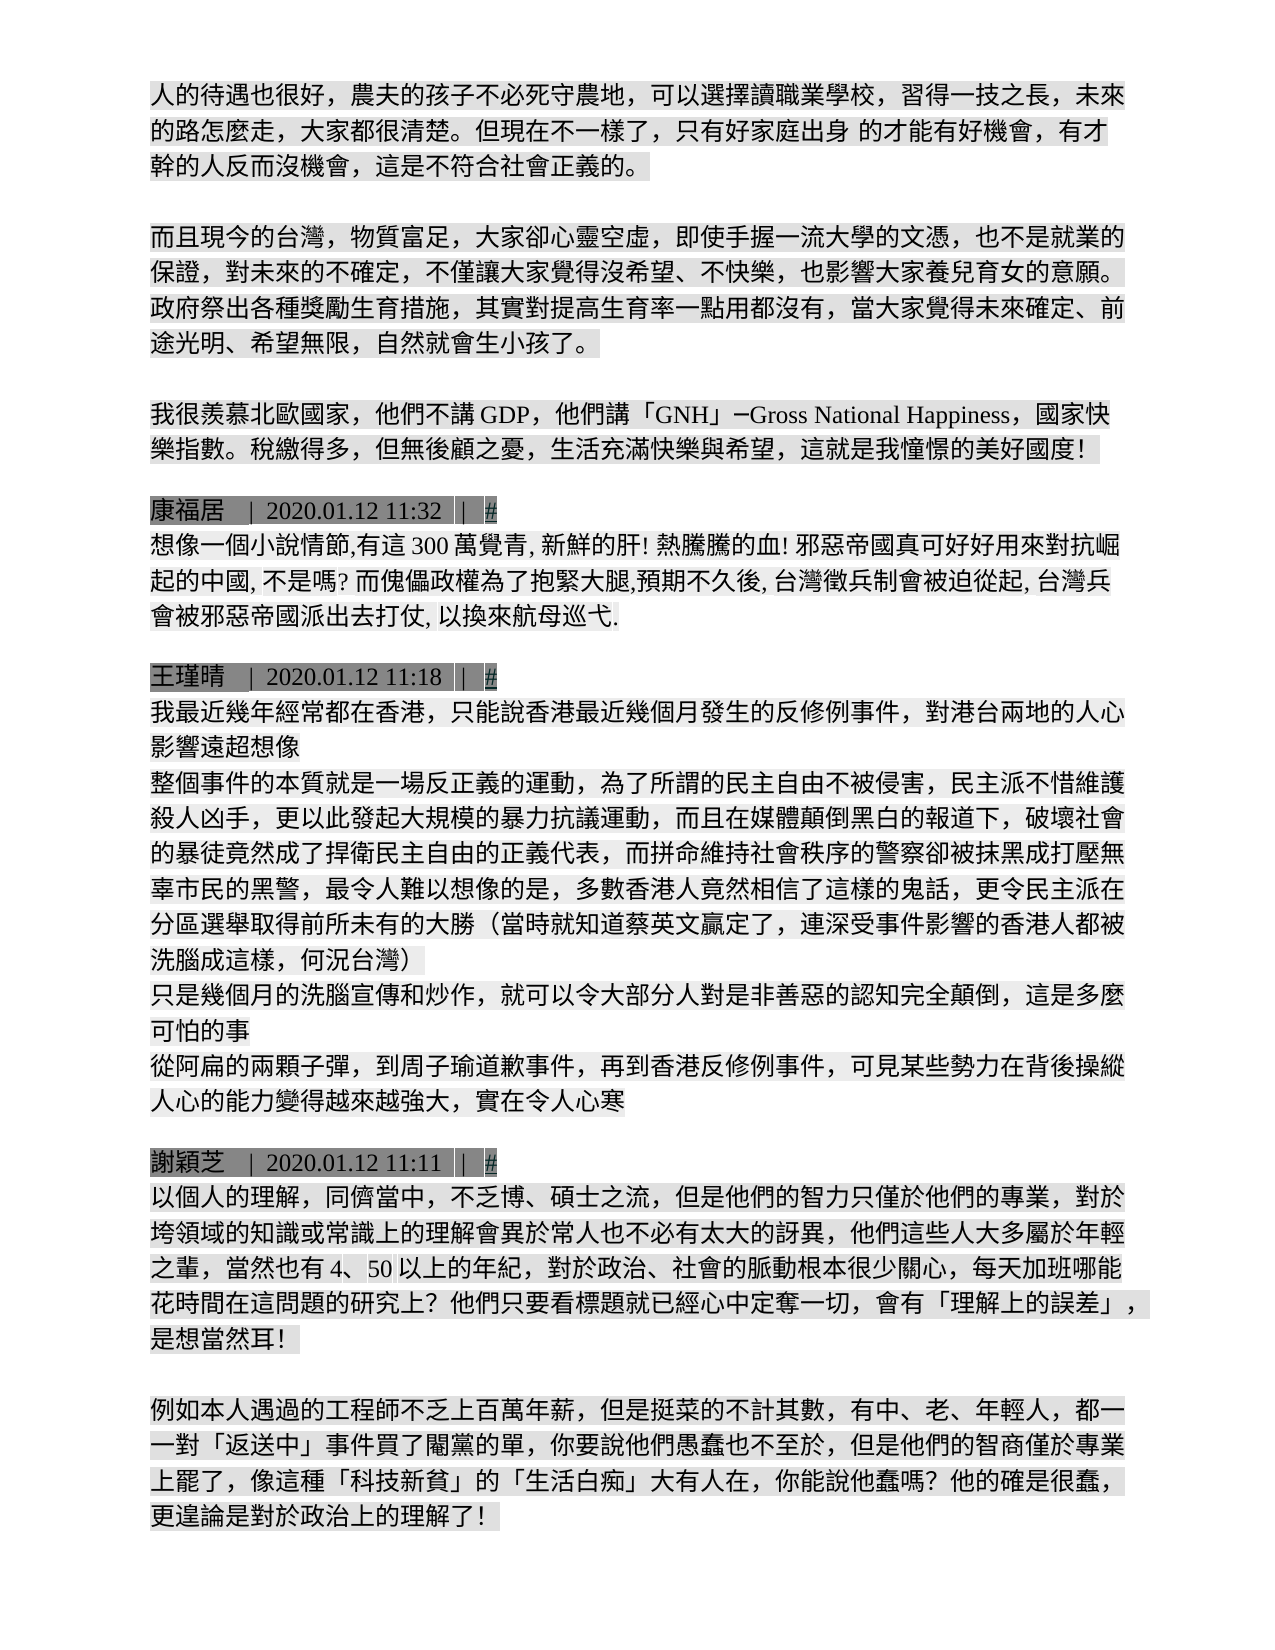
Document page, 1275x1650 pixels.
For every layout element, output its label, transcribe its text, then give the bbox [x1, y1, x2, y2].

text 本來以為前年底的勝選已經讓台灣大部分選民看清楚爭論統獨是無謂內耗,內部貪腐以及制度的改革才是首要.但是去年初的習近平談話所引起的效應讓我醒悟到好像不是如此.大選的過程中我就很擔心兩岸的論述問題,韓國瑜的兩岸論述雖然比腐朽的國民黨要好,但是還不夠好,有特別去看韓國瑜上一些有年輕人的節目,那時我就覺得韓國瑜的回答還是有所閃避.直到之前看韓國瑜上民視訪談時才覺得比較具體能直球對決鏗鏘有力有說服力.但是時間上已經來不及.而且這個訪談也沒多少人看無法發酵.這種反洗腦的工作韓國瑜跟國民黨應該在去年年初習近平談話出來時就開始做.到只剩沒幾個月時做就已經晚了. 與其怪洗腦怪帶風向怪兩套標準,不如形成一套好的論述大家一起行動去花時間在網路反洗腦.像我是很喜歡轉發一些陳真醫生的全文或部份文章到網路上.因為很多人沒看過這方面的觀點.我想多少會可以吸引到人轉發.國父孫中山先生革命都要搞11次才成功.論述也要花時間.而論述要談到美帝跟中共的善惡差別對這些年輕人我想這程度應該有點太高這些年輕人無法吸收.像底下這邊引用自前衛生署長楊志良先生的文章我就覺得講得論述很好很有說服力.這種論述我覺得藍營應該天天講到處發尤其是校園,就像陳真醫生講得韓國瑜還是太過溫良恭儉讓.像公投雖然被跛腳化,但是其實像核能空污這些議題國民黨就應該聯合執政的15縣市自己搞公投操作.因為換成綠色人渣詐騙黨一定也是這樣搞.而且搞這個也都是正當議題並不是什麼卑劣抹黑操作.我有發過這些建議到韓國瑜跟藍營相關臉書.但是好像沒什麼作用.總之,起而行去反洗腦比發愁抱怨還是比較有用.大家互相勉勵. --- 我憧憬的美好國度 - 楊志良 台灣官不聊生，施政困難，導致國力弱化，民怨沸騰。這不是個人之力可以改變的，但還是期待政府能夠「維護社會正義，進行稅改；經濟成長的果實，由就業者充分分享。」讓台灣和北歐國家一樣，生活充滿希望和快樂。 我任職衛生署期間，深深感覺台灣施政環境讓官員「十倍努力半分功」，非常不利國家發展。為什麼？因為台灣有三害：媒體、立法院及監察院，政府看媒體臉色施政，立委依黨派顏色問政，監委看報紙報導查案，以致官不聊生，有能力的人不願進政府服務。 民間呢？藍綠廝殺慘烈，寶島一片烏煙瘴氣，施政績效差，老百姓怨聲載道，這樣的台灣，還有希望嗎？ ■媒體治國，官不聊生 台灣誰最大？我說媒體最大，因為報紙報導什麼，立委就質詢什麼，晚上政論性節目名嘴們就討論什麼，甚至監察委員也看報辦案。本來政府某種程度要發揮教化功能，但台灣，政府被媒體牽著鼻子走，向名嘴請益國是，官員忙於回應各式爆料，誰有空想台灣未來怎麼辦？ 變態的政治環境讓有識有能之士不願進政府做事，錢少、事多、責任重尚可忍，但在立委及媒體前毫無尊嚴則不可忍，所以現在看不到產業界有人願意做政務官，不 信政府去請施振榮、郭台銘、歐晉德等進政府單位服務，看他們點不點頭？再看看學術界有人願意進政府做事嗎？事務官願意改任政務官嗎？ 中國大陸發生三聚氰氨毒牛奶，人家的衛生部長沒有下台，我們的衛生署長下台了；日本核能發電廠發生核安事件，我們的署長天天被綁在立法院，說核安怎麼樣怎麼樣，有道理嗎？ 沒有尊嚴之外，政府也沒有給予政務官應有的尊重，台灣政務官已經變臨時工了，卸職時兩手空空，什麼都沒有。 原本來政務官退休待遇福利好的不得了，因為太好了，被拿出來檢討，結果政治鐘擺擺盪過頭，以致現在政務官退休連年資都不計。我自己不在意有沒有退休金，但這是態度問題，國家這樣對待政務官，是不是太苛刻了？ 立法院已經讓官員疲於奔命，監察院還來摻一腳，如果衛生署有做不好做不對的地方，接受調查糾彈都應該，但有些案件實在莫名其妙。例如去年9月的豬血糕事 件，媒體報導美國農業部以製作過程不衛生，下令全美禁止製作販賣豬血糕，於是衛生署先被叫去立法院做豬血糕專案報告，再被叫去監察院被修理一番。結果美國 農業部根本沒有下這道禁令，豬血糕事件根本是一樁媒體誤報的烏龍事件。何況國情不同，民俗不同，即使美國禁售豬血糕，台灣為何要隨之起舞？你到德國去，豬 血腸也是一種很平常的食物。 而部分監委過度行使職權，調查浮濫簡直到了令人髮指的程度。我署長任內，不含健保，一年半來監院函詢、糾正、調查衛署758件，衛署人員需耗上近兩萬個工 作天整理資料，來回監院耗費工作時數為五千人日，成本近一千六百 萬元。其中固然有衛署需檢討之處，但監委不能無限上綱，過度耗費施政資源，妨礙公務。這是虛耗國力，也侵犯到行政權及立法權。 而如此大費周章的調查，結果常令人氣結，像監察院糾正我登革熱防疫沒有做好，我就很不服氣。我跟新加坡衛生部長見過面聊過天，我的薪水只有他的1/20， 但我管二千三百萬人，他只管六百萬人，去年新加坡登革熱人數將近六千人，台灣只有一千五、六百人，東亞南其他國家的登革熱人數則是用幾萬甚至幾十萬來算的，雖然天下沒有一百分的防疫，但如果台灣這樣的成績還叫「沒做好」，請問怎麼樣才叫好？就算我吞得下這口氣，防疫人員能服氣嗎？南部幾個縣市的首長、衛 生局、環保局同仁，配合環保署、衛生署，可說用盡一切努力消滅孳生源，才控制住登革熱，這些南部的地方首長能服氣嗎？ 媒體疫情、立委疫情、監委疫情，往往比實際疫情嚴重多多，身為機關首長的我，對監委的調查到底是應該口中說著「謝謝指教，虛心接受，日後改進」，但心中不斷念著XXX，還是以張飛為己任，勇敢的迎戰蚩尤？ ■浮濫的監督，煽情的問政 結果我還是當了張飛，代替黃帝上場大戰蚩尤。 年初《時報周刊》提早把我炮轟監察院的內容曝光，雖然害到我，但也讓社會正視這個問題。一位高階長官後來私下跟我說：「你嗆監察院，好多高階公務員都非常 感謝你。」從當時長官們的反應，我認為他們應該也覺得監察院做過頭了。那麼，為政者是不是應該有所作為，不要任憑公務員如此沒有尊嚴下去？ 我說監察院該廢，監委當然很不高興，一位監委說要告我，結果有立委辦公室助理接電話接到手軟，民眾紛紛去電要立委修理監委，監察院長王建煊則自始至終低調以對。 葉金川在署長任內曾經信誓旦旦的說：「我不做署長後，一定要公開說廢除監察院。」但他一直沒說，我常糗他是「小孬孬」，現在我要跟他說：「老葉，我完成你的『遺』願了（遺留在衛生署的心願）！」 國家當然要有監督公務員的制度，但以現況而言，立法院已足夠，常常官員在立法院都講清楚了，卻得到監察院再重新報告一次。行政部門要被嚴格檢視，監察院也應該被嚴加檢視，阿扁執政最好的證明是：沒有監察院，政府一樣運作。 施政環境亂糟糟，政治運作也高度扭曲，立委問政只問藍綠，不辨是非，只要和自己同陣營，做得再爛也有美名；只要和自己顏色不同，做得再好也被鬥臭。威權時代為了爭取民主跟自由，在野黨激情衝撞體制甚至鬥爭也許有必要，但台灣已經相當民主多元了，民進黨仍然以煽情的手法，不時挑動台灣敏感的族群神經，製造仇恨與對立，這就令人難以苟同了。 民進黨高唱台獨聖歌，但以目前情勢觀之，能夠讓台灣獨立的可能是國民黨，民進黨反而可能促成兩岸統一。以前美國總統尼克森說他最反共，所以他跟中共建交沒 問題；相同的道理，在台灣，只有民進黨可以講統一，其他人講馬上萬箭穿心，而馬總統最怕人家說他要統一，所以他最有資格談獨立。 在我看來，藍綠兩黨基因都有問題，民進黨一直以為自己是在野黨，就連當家執政時，一樣上街頭遊行鬧事；國民黨則是在野時也以為自己是執政黨。基因把這兩黨的個性限制住了，行為固著，改造無望。 ■流失腦力、補充勞力，前途何在？ 弱智的政黨眼中只有政治利益，每一步都充滿政治算計，藍綠對殺的同時，也封殺了台灣的進步，所以台灣一直在弱化，競爭力快速流失與下降。舉一件撈過界的例 子，我署長任內，政府一直在討論開放陸生來台就學，但民進黨立委以國家安全為由反對、以陸生來台將排擠本地生入學機會為由反對，以致最後通過的法案七折八 扣，國民黨被譏為自綁手腳。 別的國家都希望吸引其他國家優秀人才就學，但台灣一提到陸生來台，草木皆兵，民進黨好似認為大陸學生來台，就是來搞第五縱隊洗我們的腦，陷台灣於險境。這表示他們對台灣的民主價值毫無信心，因為歷史可證，民主國家與極權國家交往，都是極權國家垮掉。 像美國和蘇聯，美國光是熱門音樂和牛仔褲，就把蘇聯打得一塌糊塗；又比如東德和西德，東德多少人跑到西德去，裡頭難道沒有間諜？但西德根本不怕，照樣張開 雙臂歡迎，而東西德交往的結果是柏林圍牆倒掉；再如南北韓之間，也是集權的北韓不敢跟南韓全面交往。反觀我們，大陸人投資台灣，就是要對我們經濟統戰，台 灣人投資大陸，就是提供資源給老共！ 一個開放多元的民主國家，居然害怕跟集權國家往來，變成沒有自信的小孬孬，台灣乾脆投降算了！ 香港、新加坡、美國都拼命提供資源，爭取一流學生去念書，美國有多少人沒有辦法念大學，但美國每年提供多少獎學金給外國學生，難道美國人愚蠢？美國之所以 成為強國，擁有眾多極優人才是原因之一。美國想辦法讓全世界最聰明的學生都去美國念書，有錢的自己繳學費，沒錢的提供獎學金。這些優秀人才接受了美國的價 值觀及思考模式，很多人最後留在美國，將聰明智慧才幹全部奉獻給美國。 所以台灣很慘，出口的都是高級人才，進口的則是外藉勞工，流失腦力，補充勞力，人力資源嚴重失衡，國家前途何在？ ■「Kill by Love」 才是王道 我在美國念書時，有一件往事印象深刻。有一年暑假我太太從台灣來看我，一個和我交情很好的美籍猶太裔同學邀我們到他家度假。他家在北密西根，爸爸是醫師，家裡很有錢，有傭僕侍候生活起居，傍晚時我們還坐他家的遊艇到湖裡賞景釣魚。 那天晚餐時，這位老醫師問我知不知道為什麼他兒子對我這麼好？我當然不知道，答案是，因為我是華人。他說，以前猶太人四處流浪時，每到一個地方不是被打就 是被殺，有一次他們同胞到中國陝西，結果也被殺掉了。我一聽，心想糟了，猶太人被華人幹掉，那今天請我來，是要給我難看嗎？ 結果他微笑著說，是「kill by love」，原來因為通婚，他的同胞在大陸「被愛消滅掉了」，這個故事讓他們認為，華人對猶太人是友善的。 所以，「愛」是最好的武器，唐朝為什麼派文成公主去西藏和親，目的也是用愛去征服對方；以台灣社會愛心充沛的程度，要「殲滅」來自大陸的「敵人」還不輕而易舉？而且，這些年來到底是中國大陸影響我們多，還是我們影響中國大陸多？答案很明顯。 台商進軍大陸後，有台商的地方，飲食、消費、娛樂都台味十足。十五年前，我應大陸衛生部門之邀到新疆烏魯木齊參訪，晚上飯店有餘興節目，我本來不想去，但 我很喜歡王洛賓創作的「在那遙遠的地方」、「康定情歌」、「達板城的姑娘」、「青春舞曲」等民謠，心想或許可以聽到美麗的維吾爾族姑娘唱這些歌曲。結果第 一首是「愛拚才會贏」，第二首是「酒後的心聲」，第三首是什麼我不知道，因為大失所望，我回房去了。 想想看，當大陸學生親身體驗到台灣社會的多元民主開放，感受到台灣社會溫暖的人情，對他們的衝擊有多大？影響有多深？他們回大陸後，把這些觀念感受帶回大陸，這不是我們「反攻大陸」最好的方式嗎？ 台灣對中共的鬥爭，好像還沒有自己兩黨的鬥爭來得嚴厲，我常不解，是什麼樣的深仇大恨，讓兩黨互相殘殺，刀刀見骨？ 對無法相愛還彼此傷害的兩個人來說，分手是最好的選擇，各自再去尋找春天，不要互相耽誤鉗制。所以我建議藍綠兩陣營也分手吧！以濁水溪為界，台灣分成南北兩國，不設海關，人民可以自由進出往來，國防共用，按人口比例出錢，稅則各抽各的。 分成兩國後，一邊歡迎大陸學生來台，一邊不准大陸學生來台；一邊允許進口美牛，一邊不能進口美牛；一邊打預防針，一邊不打預防針。這樣不僅相安無事，皆大歡喜，還有一個好處，邦交國多一個，為申請進聯合國再添助力。 ■經濟發展的果實，應與就業者共享 台灣人很爭氣，儘管政治亂糟糟，多數人民依舊勤奮工作，走過金融風暴後，為台灣創造了亮眼的經濟成長。1970年代，台灣家家戶戶「客廳即工廠」，當時的 經濟成長全民都感受得到，有付出就有收穫，激勵大家更打拼。但現在國家的經濟成長，民眾卻無感，原因在於政府沒有重視勞動的價值，經濟成長的果實大都落入 企業主的大口袋裡，就業階層的所得沒有增加或增加有限。 台灣高層鎮日高喊「拚經濟」，我任內曾經跟馬總統建言，拚經濟只是國家發展的手段，而非目標。拚經濟第一要問「讓誰賺到錢」，第二個要問「賺到錢做什麼用」，如果拚經濟的成果，都被有錢人拿走了，人民沒有感受到幸福快樂，這個經濟發展還是失敗的。 台灣現在就是失敗的，沒有訂好目標，結果犧牲了財富分配的公平，環境及生態也受到破壞。所以政府不能只強調拚經濟，必須負責的告訴人民，國家的願景是什麼，更要重視財富的分布。財富分配不均，財富的效用就不彰，減少社會整體財富帶給人民的幸福感。 台灣過去十幾年，從李登輝總統到現在，勞動所得沒有增加，甚至大學畢業生的起薪還減少了，那我們過去十幾年的經濟成長是長到哪去了呢？都錢賺錢去了。今天台灣的問題，就是目前的稅制對「以錢賺錢、以錢養地」這種所得幾乎抽不到稅，形成極大的不公平。 多年前我在北投以210萬買了一間公寓，理論上，一間房子住了二十多年，應該愈來愈不值錢，但現在這間房子至少值1200萬，讓我賺很大。但房價高漲是我 的功勞嗎？不是，我的付出很有限，我的資產價值提高是因為全民打拚讓經濟成長所致，是那些辛苦勞動的人讓我坐享其成，但他們卻沒有分到經濟成長的好處。 台灣稅收占GDP（國民生產總值）比例太低，以前最多的時候曾經逾20%，但現在降到12%，只有韓國的一半，從這點來看我們是一個很爛的國家。 民主資本主義的 美國與日本，賦稅占GDP約30%，加拿大又比美、日更高；民主社會主義的國家如法國、德國，賦稅占GDP高達40%到50%左右。但為什麼台灣人還喜歡 去做加拿大人、美國人？因為這些國家對人民的照顧比台灣好。 台灣有錢人從社會獲益很多，稅卻繳得很少；另外，政府整體稅收少，但因為民粹，不斷開支票答應人民要做很多的事情。錢不夠用，又不敢說要增稅，只好借錢來 兌現支票，債留子孫。特別是台灣現在人口結構呈紡錘型，中間青壯年人口多，老人、小孩少，應是負擔最輕的時候，如果現在仍不斷增加國債，未來年輕人負擔將 萬分沉重，嚴重違反世代正義。只能說，這是一個不斷墮落的國家。 我卸任後曾以總統頭家的身份，寫了幾句話給馬總統：「維護社會正義，進行稅改；經濟成長的果實，應由就業者充分分享」。稅制改革很痛苦，但愈晚做，財富分 配愈M型化，也就愈難改，因為有錢人就是有權人，有權人就是有錢人，再拖下去，以後想改也改不了了。希望政府拿出guts做該做的事，讓百姓覺得繳稅繳得 值回票價，甚至物超所值，獲得的福祉超過付出的金錢。 ■請給人民希望和快樂 一個民主國家稅抽得愈高，表示國家愈進步，因為人民信任政府，願意把錢交給政府；而一個進步的國家，一定用社會儲蓄代替個人儲蓄。國際上高稅賦的國家，人民儲蓄率都非常低，但老百姓透過繳稅及社會保險，擁有比個人儲蓄更有保障的社會儲蓄。 為什麼社會儲蓄保障性高？因為有些人沒能力儲蓄，有些人儲蓄失敗，而且個人累積的財富隨時可以搬離國家，社會儲蓄則是全民擁有，也是全民共享。全民健保實施後，只要平時交有限的保險費，個人及家庭就不必擔心生重病時龐大的醫療費，就是這個道理。 2012年又要改選總統了，我相信候選人們一定會提出多項利多政見，如果哪一位總統候選人敢宣告：「兌現政見需要錢，所以必須加稅，但我允諾不浪費，而且我會進行稅改，讓台灣稅制公平，讓大家覺得多繳稅是值得的。」我就願意替他站台。可是依我看，不會有這樣的候選人。 我小的時候，日子很苦，但只是物質的苦，生活則充滿希望，教育帶來社會流動的機會，會念書的孩子不需花很多學費，就可以進一流大學，畢業後有很好的工作。 那時技術工人的待遇也很好，農夫的孩子不必死守農地，可以選擇讀職業學校，習得一技之長，未來的路怎麼走，大家都很清楚。但現在不一樣了，只有好家庭出身 的才能有好機會，有才幹的人反而沒機會，這是不符合社會正義的。 而且現今的台灣，物質富足，大家卻心靈空虛，即使手握一流大學的文憑，也不是就業的保證，對未來的不確定，不僅讓大家覺得沒希望、不快樂，也影響大家養兒育女的意願。 政府祭出各種獎勵生育措施，其實對提高生育率一點用都沒有，當大家覺得未來確定、前途光明、希望無限，自然就會生小孩了。 我很羨慕北歐國家，他們不講GDP，他們講「GNH」─Gross National Happiness，國家快樂指數。稅繳得多，但無後顧之憂，生活充滿快樂與希望，這就是我憧憬的美好國度！ [150, 75, 1125, 464]
text 康福居 | 2020.01.12 11:32 | # [150, 489, 1125, 525]
text 謝穎芝 | 2020.01.12 11:11 | # [150, 1142, 1125, 1177]
text 以個人的理解，同儕當中，不乏博、碩士之流，但是他們的智力只僅於他們的專業，對於垮領域的知識或常識上的理解會異於常人也不必有太大的訝異，他們這些人大多屬於年輕之輩，當然也有4、50以上的年紀，對於政治、社會的脈動根本很少關心，每天加班哪能花時間在這問題的研究上？他們只要看標題就已經心中定奪一切，會有「理解上的誤差」，是想當然耳！ 例如本人遇過的工程師不乏上百萬年薪，但是挺菜的不計其數，有中、老、年輕人，都一一對「返送中」事件買了閹黨的單，你要說他們愚蠢也不至於，但是他們的智商僅於專業上罷了，像這種「科技新貧」的「生活白痴」大有人在，你能說他蠢嗎？他的確是很蠢，更遑論是對於政治上的理解了！ 至於「切勿與共匪談判」云云，如果中共的話都不可信，閹黨的話就可信嗎？至少在我理解中，如果拿中共與美帝相比，你認為誰的承諾更可信？ 台灣在這半世紀以來，被美帝出賣的多少權益？中共自從我們提出九二共識以來，他有毀約紀錄嗎？好像都是閹黨單方面在摧毀自己的承諾吧？遠的不說，這二、三十年來，我還真未曾看過中共對國際上的任何國家有片面取消任何承諾或毀約紀錄，至於中共對台灣的任何承諾，當然「取消陸客」是不得已的作法，因為菜政府已經單方面毀約：不承認九二共識，中共用一點反制的手段也不為過，更不用說菜啥洨一直在消費「返送中」的議題洗腦年輕人，一直靠境外勢力當執政不力的遮羞布，要說誰沒有信用，個人寧信中共也好過鬼島的綠土共！ [150, 1177, 1125, 1567]
text 想像一個小說情節,有這300萬覺青, 新鮮的肝! 熱騰騰的血! 邪惡帝國真可好好用來對抗崛起的中國, 不是嗎? 而傀儡政權為了抱緊大腿,預期不久後, 台灣徵兵制會被迫從起, 台灣兵會被邪惡帝國派出去打仗, 以換來航母巡弋. [150, 525, 1125, 631]
text 王瑾晴 | 2020.01.12 11:18 | # [150, 656, 1125, 692]
text 我最近幾年經常都在香港，只能說香港最近幾個月發生的反修例事件，對港台兩地的人心影響遠超想像 整個事件的本質就是一場反正義的運動，為了所謂的民主自由不被侵害，民主派不惜維護殺人凶手，更以此發起大規模的暴力抗議運動，而且在媒體顛倒黑白的報道下，破壞社會的暴徒竟然成了捍衛民主自由的正義代表，而拼命維持社會秩序的警察卻被抹黑成打壓無辜市民的黑警，最令人難以想像的是，多數香港人竟然相信了這樣的鬼話，更令民主派在分區選舉取得前所未有的大勝（當時就知道蔡英文贏定了，連深受事件影響的香港人都被洗腦成這樣，何況台灣） 只是幾個月的洗腦宣傳和炒作，就可以令大部分人對是非善惡的認知完全顛倒，這是多麼可怕的事 從阿扁的兩顆子彈，到周子瑜道歉事件，再到香港反修例事件，可見某些勢力在背後操縱人心的能力變得越來越強大，實在令人心寒 [150, 692, 1125, 1117]
